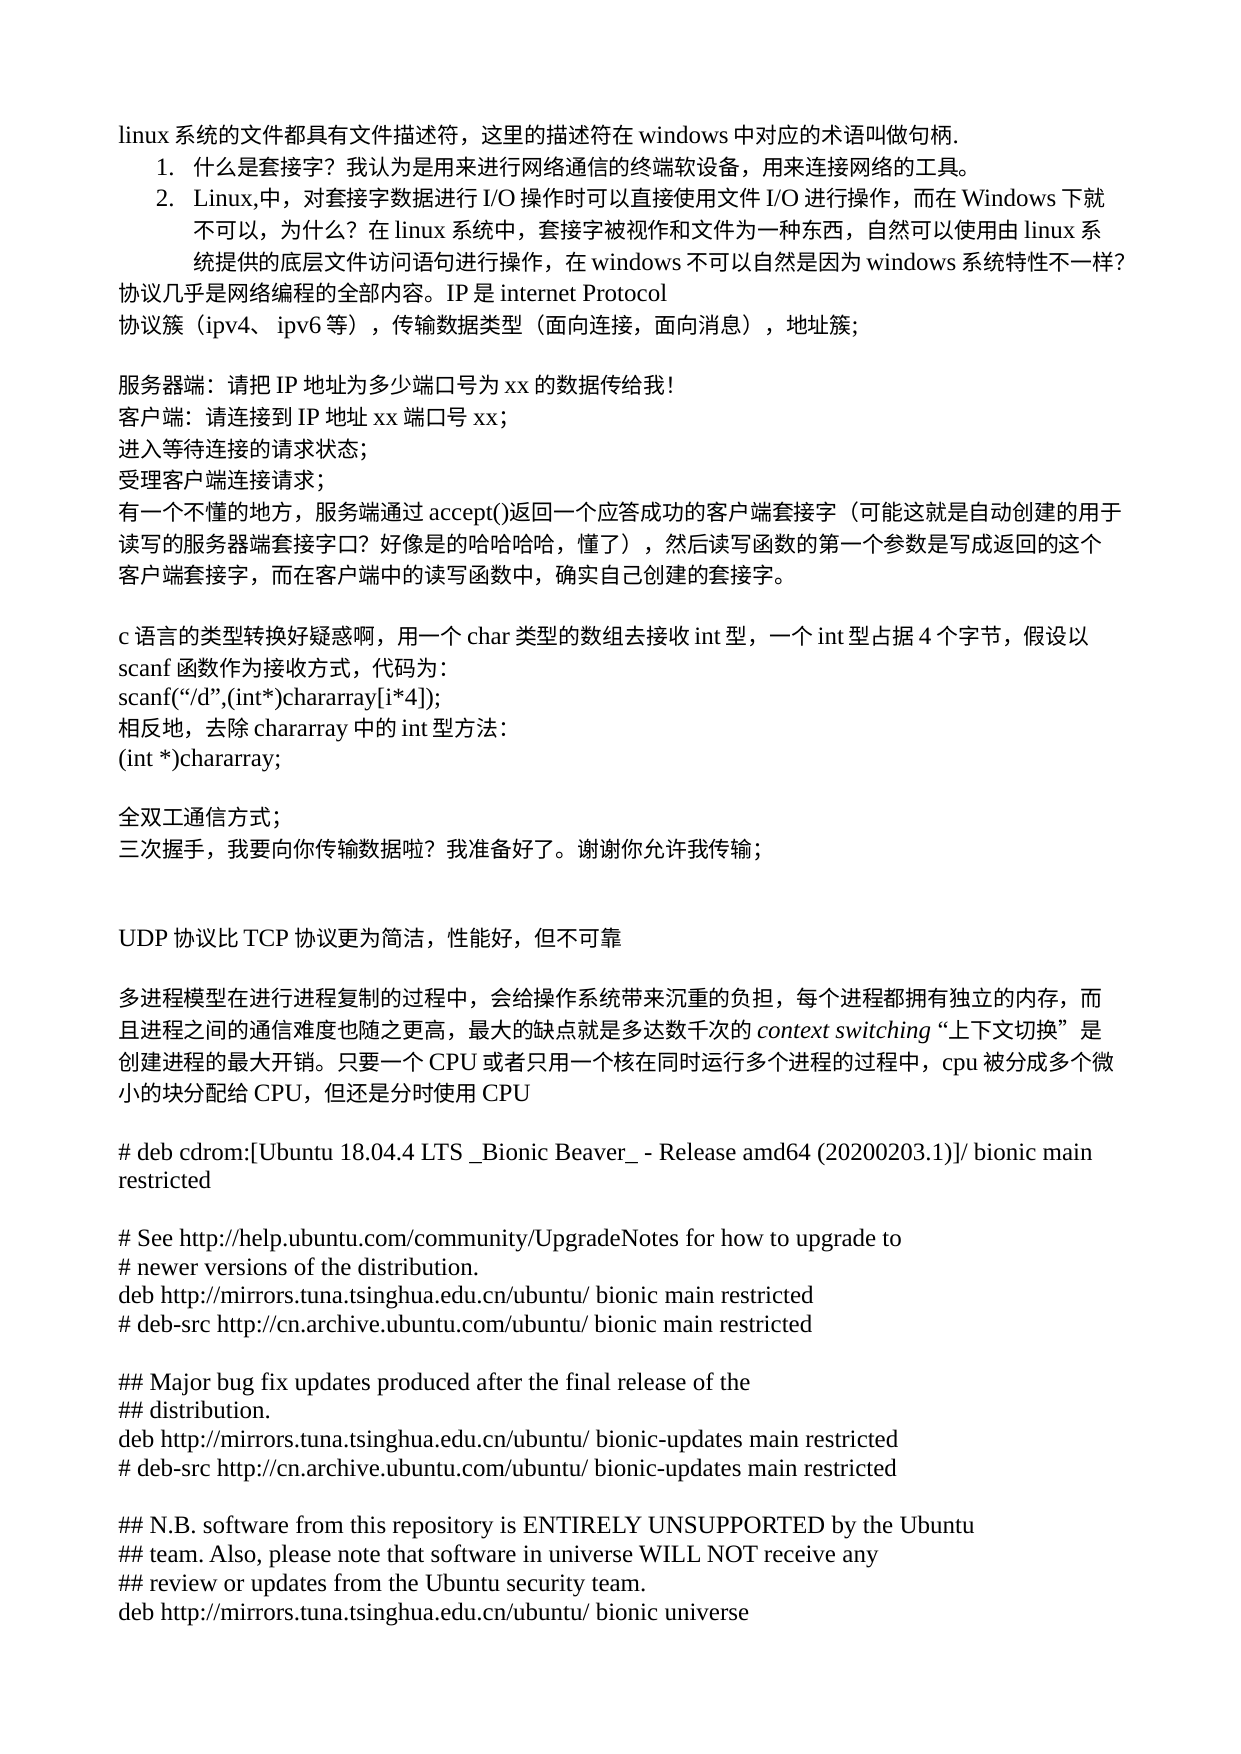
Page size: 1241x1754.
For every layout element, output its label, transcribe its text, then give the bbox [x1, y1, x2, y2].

text # deb-src http://cn.archive.ubuntu.com/ubuntu/ bionic main restricted [118, 1309, 1122, 1338]
text 受理客户端连接请求； [118, 463, 1122, 495]
text 全双工通信方式； [118, 800, 1122, 832]
text UDP协议比TCP协议更为简洁，性能好，但不可靠 [118, 921, 1122, 953]
text scanf(“/d”,(int*)chararray[i*4]); [118, 682, 1122, 711]
text 进入等待连接的请求状态； [118, 432, 1122, 463]
text ## distribution. [118, 1396, 1122, 1424]
text deb http://mirrors.tuna.tsinghua.edu.cn/ubuntu/ bionic universe [118, 1597, 1122, 1626]
text 协议簇（ipv4、 ipv6等），传输数据类型（面向连接，面向消息），地址簇; [118, 308, 1122, 340]
list Linux,中，对套接字数据进行I/O操作时可以直接使用文件I/O进行操作，而在Windows下就不可以，为什么？在linux系统中，套接字被视作和文件为一种东西，自然可以使用由linux系统提供的底层文件访问语句进行操作，在windows不可以自然是因为windows系统特性不一样？ [156, 181, 1122, 276]
text ## team. Also, please note that software in universe WILL NOT receive any [118, 1539, 1122, 1568]
text linux系统的文件都具有文件描述符，这里的描述符在windows中对应的术语叫做句柄. [118, 118, 1122, 150]
text ## N.B. software from this repository is ENTIRELY UNSUPPORTED by the Ubuntu [118, 1511, 1122, 1539]
text # deb-src http://cn.archive.ubuntu.com/ubuntu/ bionic-updates main restricted [118, 1453, 1122, 1482]
text 有一个不懂的地方，服务端通过accept()返回一个应答成功的客户端套接字（可能这就是自动创建的用于读写的服务器端套接字口？好像是的哈哈哈哈，懂了），然后读写函数的第一个参数是写成返回的这个客户端套接字，而在客户端中的读写函数中，确实自己创建的套接字。 [118, 495, 1122, 590]
text 三次握手，我要向你传输数据啦？我准备好了。谢谢你允许我传输； [118, 832, 1122, 863]
text 协议几乎是网络编程的全部内容。IP是internet Protocol [118, 276, 1122, 308]
text deb http://mirrors.tuna.tsinghua.edu.cn/ubuntu/ bionic-updates main restricted [118, 1424, 1122, 1453]
text # See http://help.ubuntu.com/community/UpgradeNotes for how to upgrade to [118, 1223, 1122, 1252]
text 客户端：请连接到IP地址xx端口号xx； [118, 400, 1122, 432]
text c语言的类型转换好疑惑啊，用一个char类型的数组去接收int型，一个int型占据4个字节，假设以scanf函数作为接收方式，代码为： [118, 619, 1122, 682]
text (int *)chararray; [118, 743, 1122, 771]
text ## review or updates from the Ubuntu security team. [118, 1568, 1122, 1597]
text deb http://mirrors.tuna.tsinghua.edu.cn/ubuntu/ bionic main restricted [118, 1281, 1122, 1309]
text 服务器端：请把IP地址为多少端口号为xx的数据传给我！ [118, 368, 1122, 400]
list 什么是套接字？我认为是用来进行网络通信的终端软设备，用来连接网络的工具。 [156, 150, 1122, 181]
text # deb cdrom:[Ubuntu 18.04.4 LTS _Bionic Beaver_ - Release amd64 (20200203.1)]/ bionic main restricted [118, 1137, 1122, 1194]
text ## Major bug fix updates produced after the final release of the [118, 1367, 1122, 1396]
text 相反地，去除chararray中的int型方法： [118, 711, 1122, 743]
text 多进程模型在进行进程复制的过程中，会给操作系统带来沉重的负担，每个进程都拥有独立的内存，而且进程之间的通信难度也随之更高，最大的缺点就是多达数千次的context switching “上下文切换”是创建进程的最大开销。只要一个CPU或者只用一个核在同时运行多个进程的过程中，cpu被分成多个微小的块分配给CPU，但还是分时使用CPU [118, 981, 1122, 1108]
text # newer versions of the distribution. [118, 1252, 1122, 1281]
